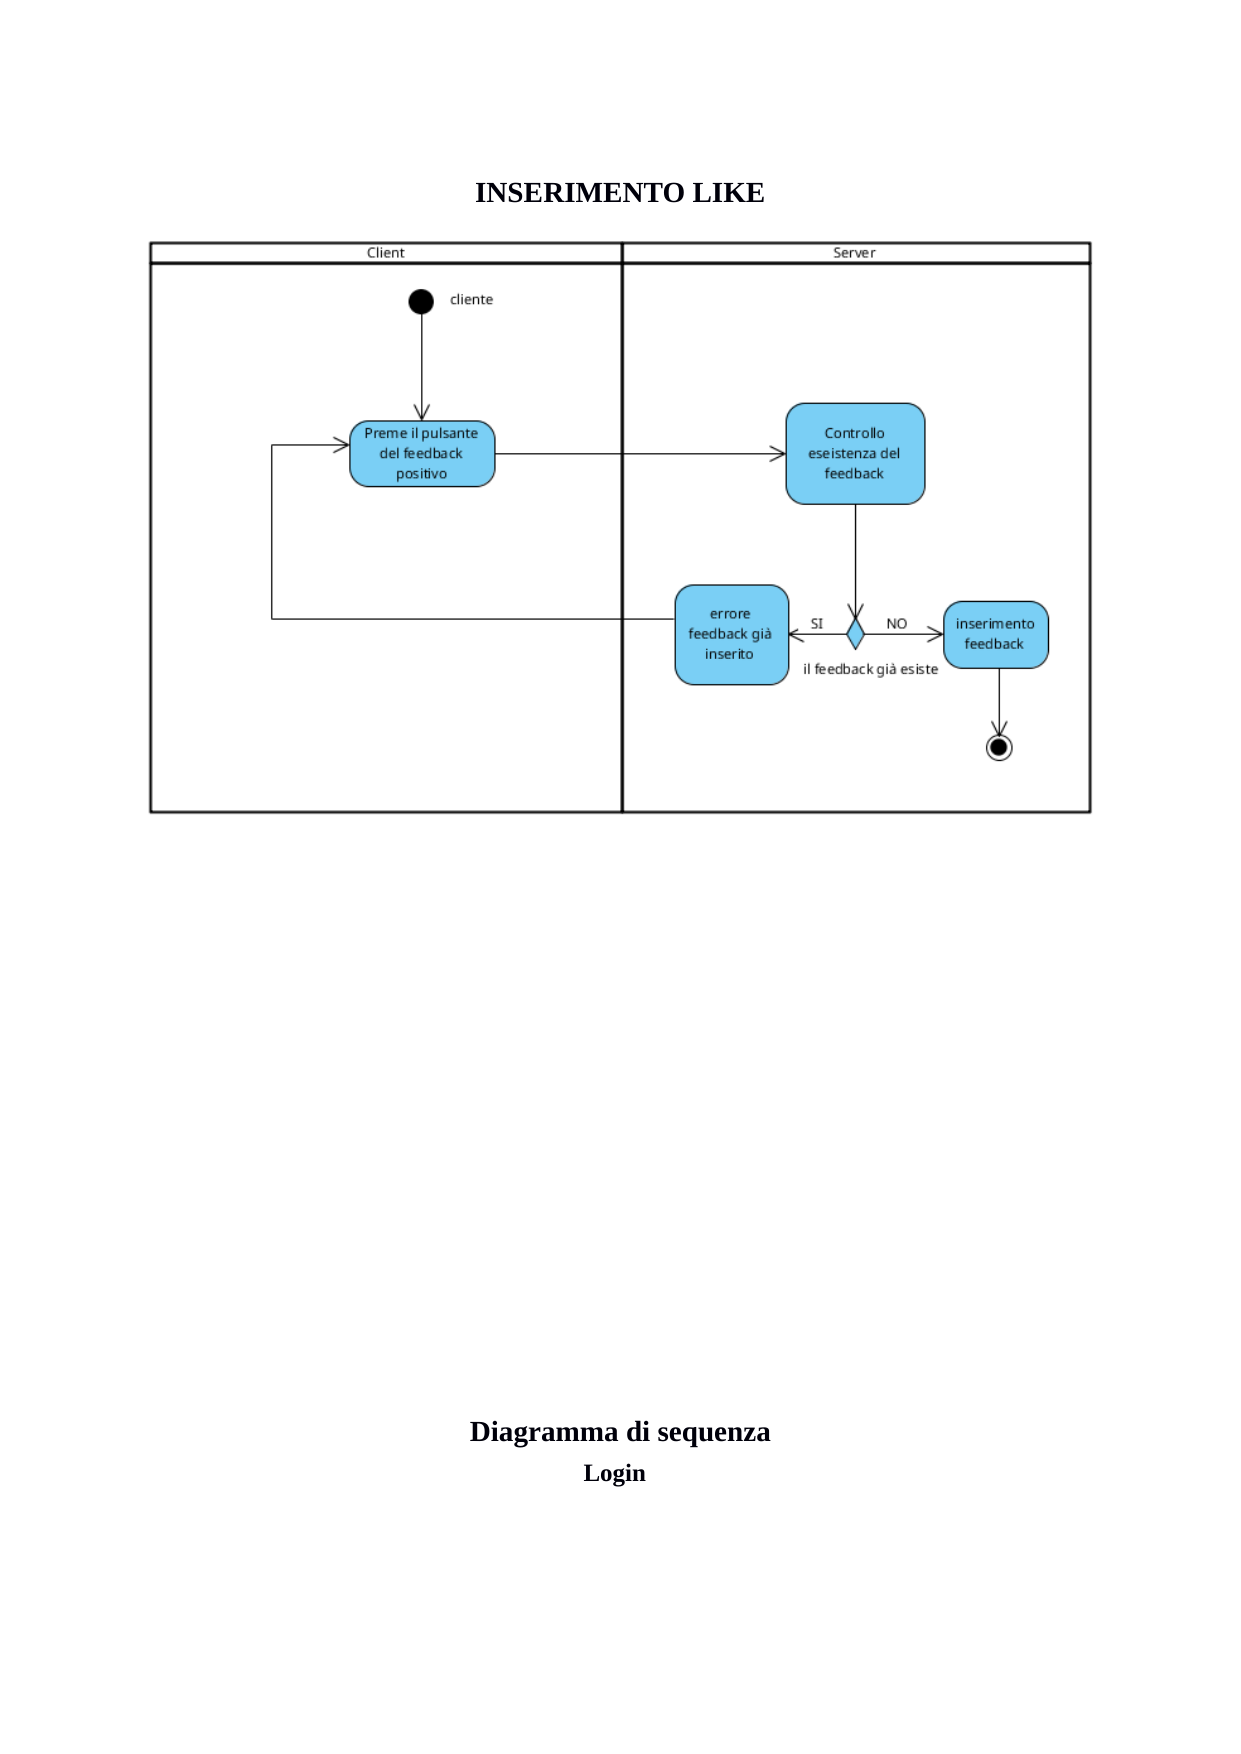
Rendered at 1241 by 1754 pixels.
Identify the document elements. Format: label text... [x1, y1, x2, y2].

text INSERIMENTO LIKE [118, 176, 1122, 209]
text Diagramma di sequenza [118, 1414, 1122, 1448]
text Login [118, 1458, 1122, 1487]
picture [130, 211, 1135, 847]
